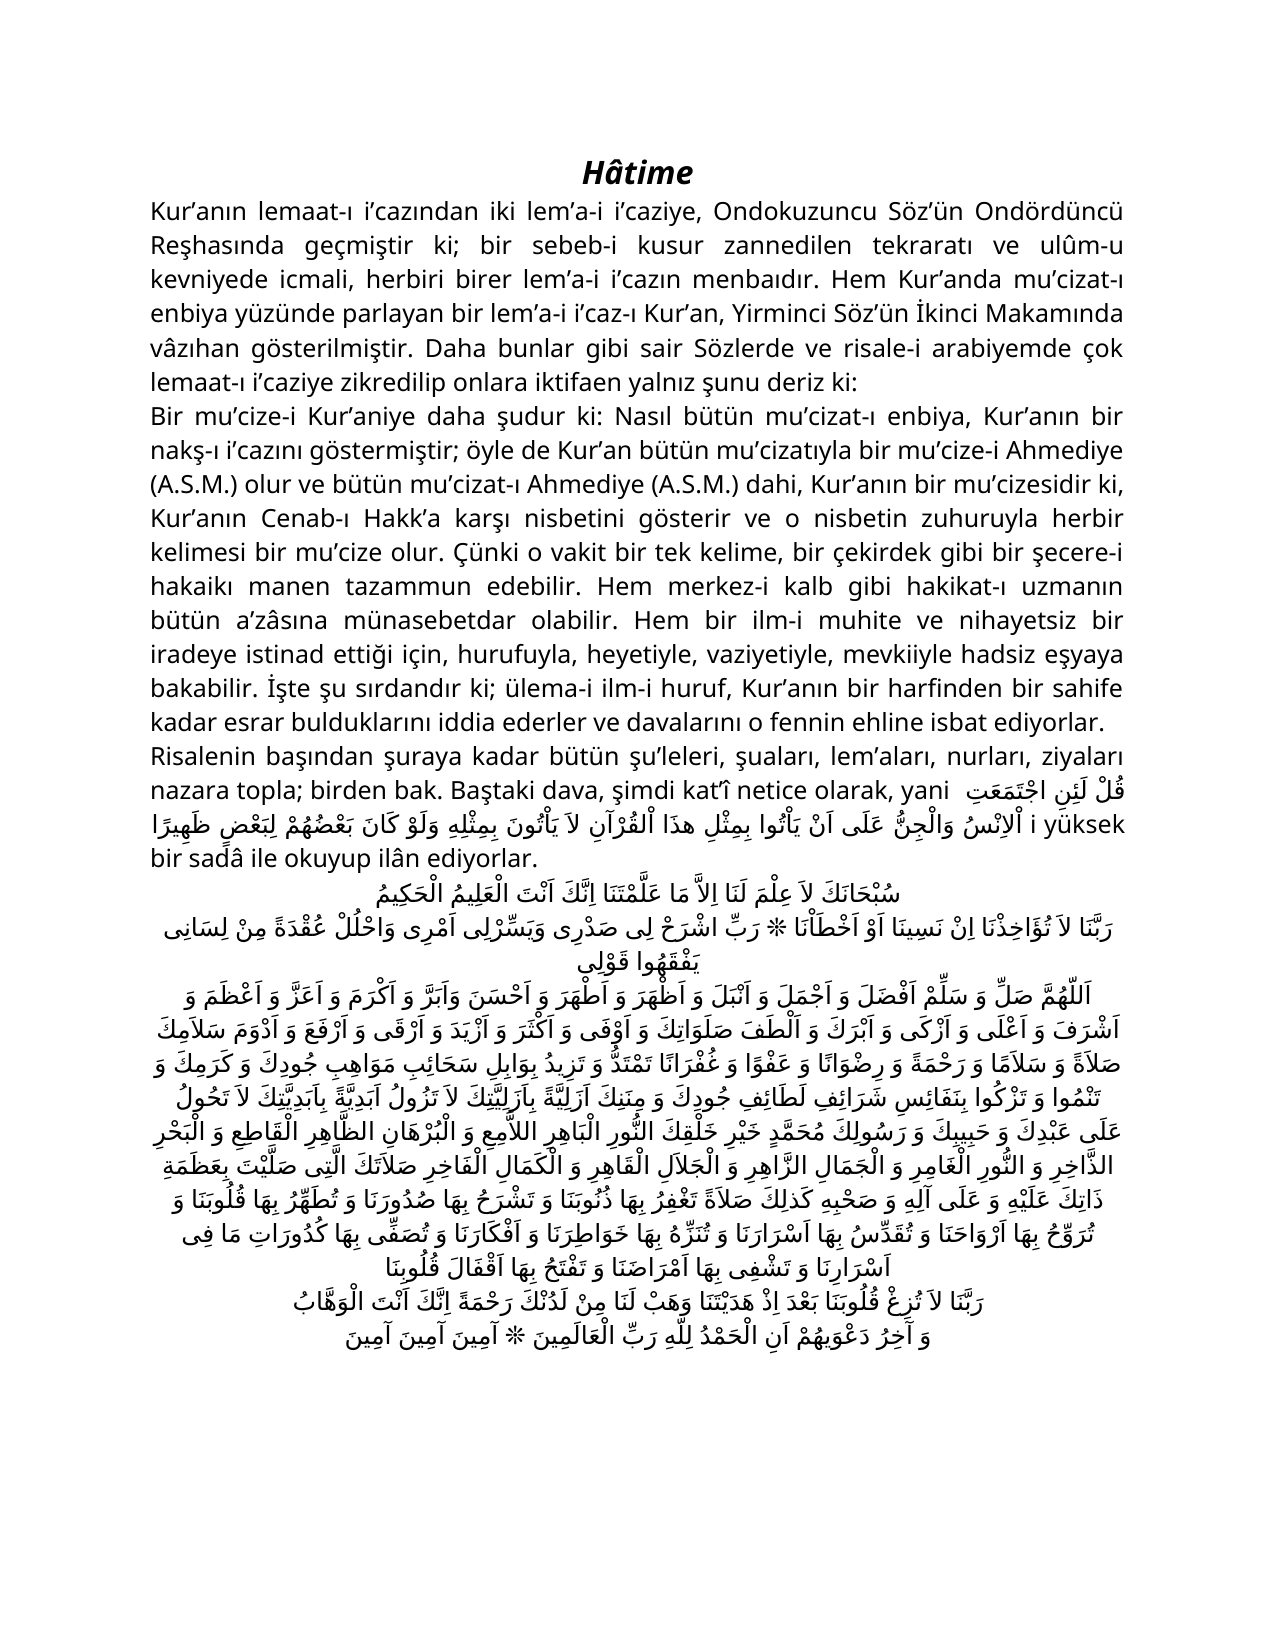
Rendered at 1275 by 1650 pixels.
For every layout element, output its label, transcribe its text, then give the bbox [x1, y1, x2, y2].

text اَللّهُمَّ صَلِّ وَ سَلِّمْ اَفْضَلَ وَ اَجْمَلَ وَ اَنْبَلَ وَ اَظْهَرَ وَ اَطْهَرَ وَ اَحْسَنَ وَاَبَرَّ وَ اَكْرَمَ وَ اَعَزَّ وَ اَعْظَمَ وَ اَشْرَفَ وَ اَعْلَى وَ اَزْكَى وَ اَبْرَكَ وَ اَلْطَفَ صَلَوَاتِكَ وَ اَوْفَى وَ اَكْثَرَ وَ اَزْيَدَ وَ اَرْقَى وَ اَرْفَعَ وَ اَدْوَمَ سَلاَمِكَ صَلاَةً وَ سَلاَمًا وَ رَحْمَةً وَ رِضْوَانًا وَ عَفْوًا وَ غُفْرَانًا تَمْتَدُّ وَ تَزِيدُ بِوَابِلِ سَحَائِبِ مَوَاهِبِ جُودِكَ وَ كَرَمِكَ وَ تَنْمُوا وَ تَزْكُوا بِنَفَائِسِ شَرَائِفِ لَطَائِفِ جُودِكَ وَ مِنَنِكَ اَزَلِيَّةً بِاَزَلِيَّتِكَ لاَ تَزُولُ اَبَدِيَّةً بِاَبَدِيَّتِكَ لاَ تَحُولُ عَلَى عَبْدِكَ وَ حَبِيبِكَ وَ رَسُولِكَ مُحَمَّدٍ خَيْرِ خَلْقِكَ النُّورِ الْبَاهِرِ اللاَّمِعِ وَ الْبُرْهَانِ الظَّاهِرِ الْقَاطِعِ وَ الْبَحْرِ الذَّاخِرِ وَ النُّورِ الْغَامِرِ وَ الْجَمَالِ الزَّاهِرِ وَ الْجَلاَلِ الْقَاهِرِ وَ الْكَمَالِ الْفَاخِرِ صَلاَتَكَ الَّتِى صَلَّيْتَ بِعَظَمَةِ ذَاتِكَ عَلَيْهِ وَ عَلَى آلِهِ وَ صَحْبِهِ كَذلِكَ صَلاَةً تَغْفِرُ بِهَا ذُنُوبَنَا وَ تَشْرَحُ بِهَا صُدُورَنَا وَ تُطَهِّرُ بِهَا قُلُوبَنَا وَ تُرَوِّحُ بِهَا اَرْوَاحَنَا وَ تُقَدِّسُ بِهَا اَسْرَارَنَا وَ تُنَزِّهُ بِهَا خَوَاطِرَنَا وَ اَفْكَارَنَا وَ تُصَفِّى بِهَا كُدُورَاتِ مَا فِى اَسْرَارِنَا وَ تَشْفِى بِهَا اَمْرَاضَنَا وَ تَفْتَحُ بِهَا اَقْفَالَ قُلُوبِنَا [150, 977, 1125, 1284]
text سُبْحَانَكَ لاَ عِلْمَ لَنَا اِلاَّ مَا عَلَّمْتَنَا اِنَّكَ اَنْتَ الْعَلِيمُ الْحَكِيمُ [150, 875, 1125, 909]
text Risalenin başından şuraya kadar bütün şu’leleri, şuaları, lem’aları, nurları, ziyaları nazara topla; birden bak. Baştaki dava, şimdi kat’î netice olarak, yani قُلْ لَئِنِ اجْتَمَعَتِ اْلاِنْسُ وَالْجِنُّ عَلَى اَنْ يَاْتُوا بِمِثْلِ هذَا اْلقُرْآنِ لاَ يَاْتُونَ بِمِثْلِهِ وَلَوْ كَانَ بَعْضُهُمْ لِبَعْضٍ ظَهِيرًا i yüksek bir sadâ ile okuyup ilân ediyorlar. [150, 739, 1125, 875]
text رَبَّنَا لاَ تُؤَاخِذْنَا اِنْ نَسِينَا اَوْ اَخْطَاْنَا ❊ رَبِّ اشْرَحْ لِى صَدْرِى وَيَسِّرْلِى اَمْرِى وَاحْلُلْ عُقْدَةً مِنْ لِسَانِى يَفْقَهُوا قَوْلِى [150, 909, 1125, 977]
text رَبَّنَا لاَ تُزِغْ قُلُوبَنَا بَعْدَ اِذْ هَدَيْتَنَا وَهَبْ لَنَا مِنْ لَدُنْكَ رَحْمَةً اِنَّكَ اَنْتَ الْوَهَّابُ [150, 1284, 1125, 1318]
text Bir mu’cize-i Kur’aniye daha şudur ki: Nasıl bütün mu’cizat-ı enbiya, Kur’anın bir nakş-ı i’cazını göstermiştir; öyle de Kur’an bütün mu’cizatıyla bir mu’cize-i Ahmediye (A.S.M.) olur ve bütün mu’cizat-ı Ahmediye (A.S.M.) dahi, Kur’anın bir mu’cizesidir ki, Kur’anın Cenab-ı Hakk’a karşı nisbetini gösterir ve o nisbetin zuhuruyla herbir kelimesi bir mu’cize olur. Çünki o vakit bir tek kelime, bir çekirdek gibi bir şecere-i hakaikı manen tazammun edebilir. Hem merkez-i kalb gibi hakikat-ı uzmanın bütün a’zâsına münasebetdar olabilir. Hem bir ilm-i muhite ve nihayetsiz bir iradeye istinad ettiği için, hurufuyla, heyetiyle, vaziyetiyle, mevkiiyle hadsiz eşyaya bakabilir. İşte şu sırdandır ki; ülema-i ilm-i huruf, Kur’anın bir harfinden bir sahife kadar esrar bulduklarını iddia ederler ve davalarını o fennin ehline isbat ediyorlar. [150, 398, 1125, 739]
text Kur’anın lemaat-ı i’cazından iki lem’a-i i’caziye, Ondokuzuncu Söz’ün Ondördüncü Reşhasında geçmiştir ki; bir sebeb-i kusur zannedilen tekraratı ve ulûm-u kevniyede icmali, herbiri birer lem’a-i i’cazın menbaıdır. Hem Kur’anda mu’cizat-ı enbiya yüzünde parlayan bir lem’a-i i’caz-ı Kur’an, Yirminci Söz’ün İkinci Makamında vâzıhan gösterilmiştir. Daha bunlar gibi sair Sözlerde ve risale-i arabiyemde çok lemaat-ı i’caziye zikredilip onlara iktifaen yalnız şunu deriz ki: [150, 194, 1125, 398]
subtitle Hâtime [150, 150, 1125, 194]
text وَ آخِرُ دَعْوَيهُمْ اَنِ الْحَمْدُ لِلّهِ رَبِّ الْعَالَمِينَ ❊ آمِينَ آمِينَ آمِينَ [150, 1318, 1125, 1352]
